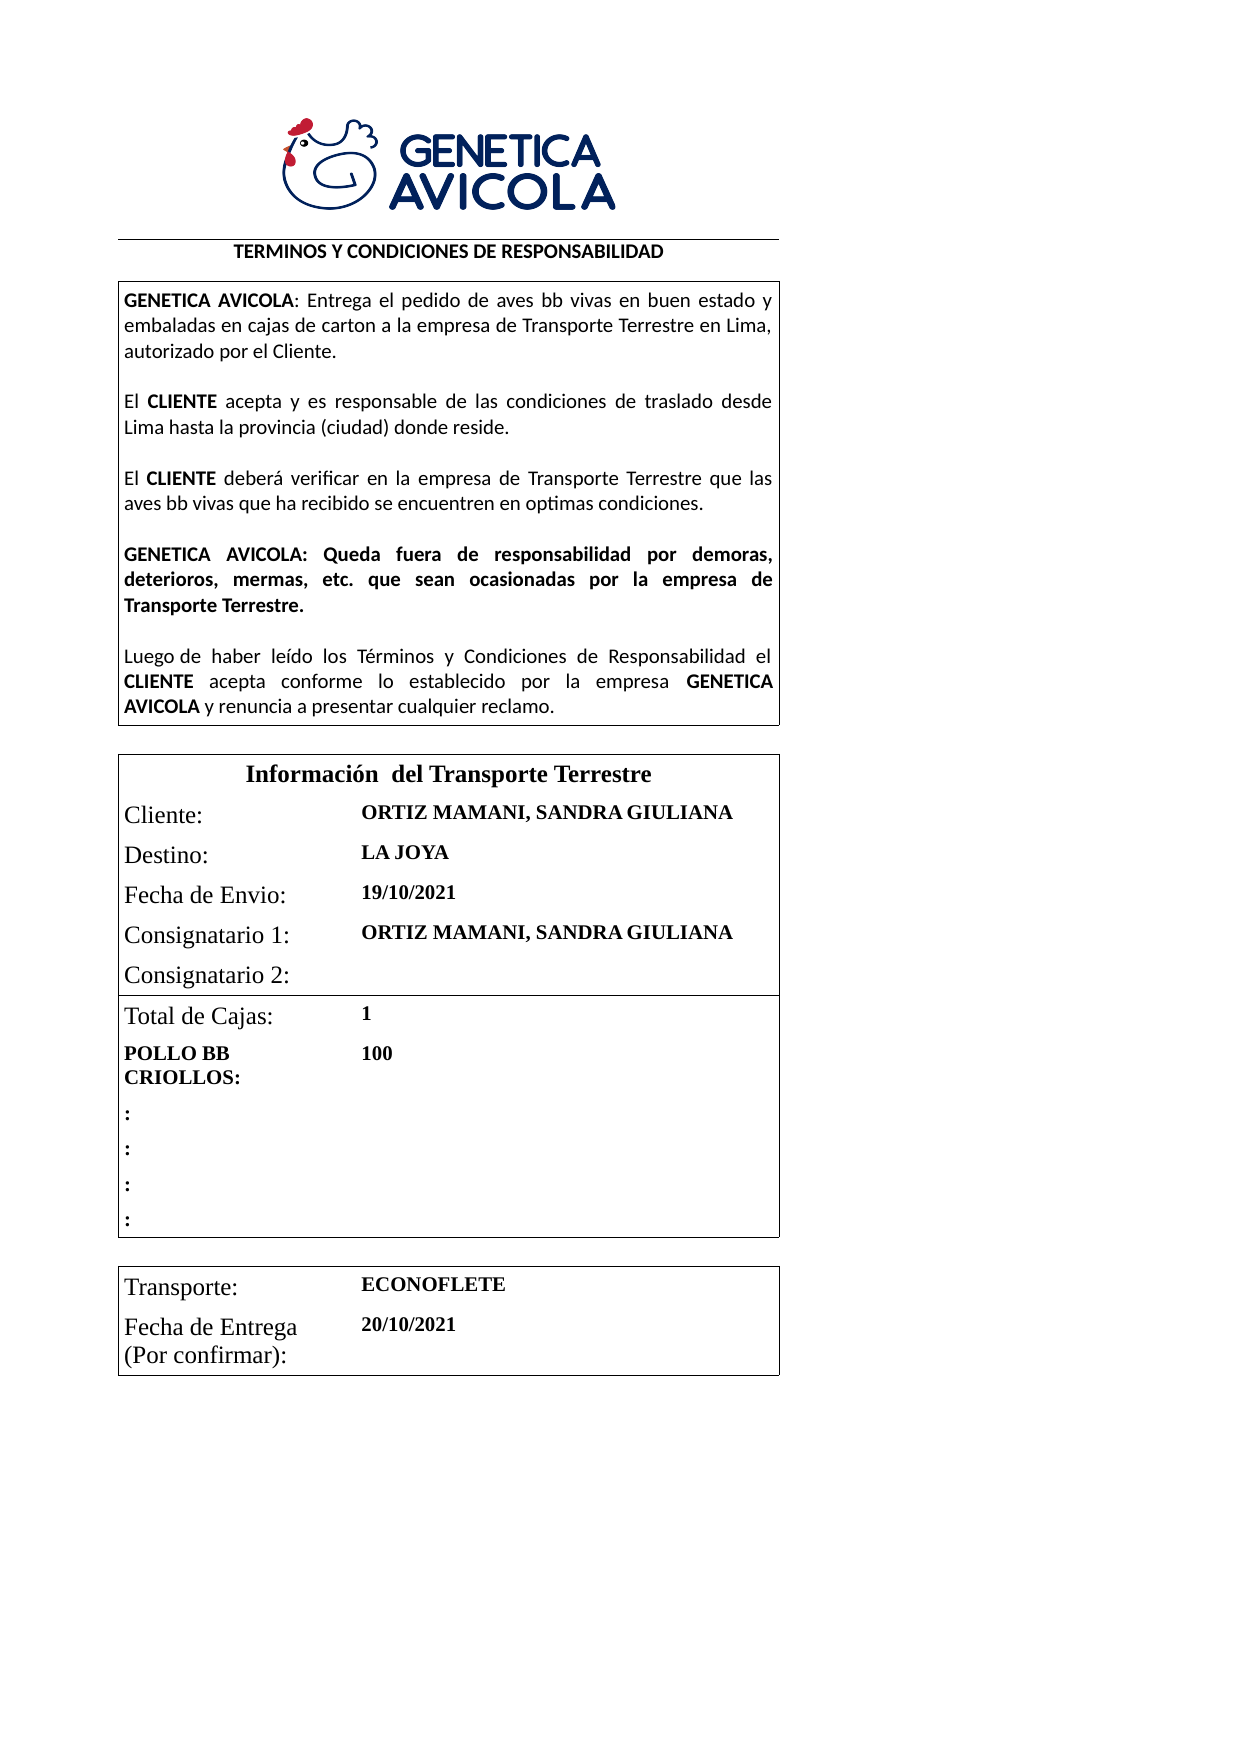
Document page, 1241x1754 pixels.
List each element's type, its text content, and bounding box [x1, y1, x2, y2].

table_header Información del Transporte Terrestre [119, 755, 779, 794]
table_cell [356, 1130, 779, 1166]
picture [282, 118, 616, 210]
table_cell ECONOFLETE [356, 1267, 779, 1306]
table_cell Total de Cajas: [119, 996, 356, 1035]
table_cell [118, 1238, 356, 1266]
table_cell Consignatario 2: [119, 955, 356, 995]
table_cell 1 [356, 996, 779, 1035]
table_cell 20/10/2021 [356, 1306, 779, 1375]
table_cell ORTIZ MAMANI, SANDRA GIULIANA [356, 915, 779, 955]
table_cell [356, 1238, 779, 1266]
table_cell Consignatario 1: [119, 915, 356, 955]
table_cell Fecha de Envio: [119, 874, 356, 914]
table_cell : [119, 1095, 356, 1130]
table_header TERMINOS Y CONDICIONES DE RESPONSABILIDAD [118, 240, 779, 281]
table_cell Fecha de Entrega (Por confirmar): [119, 1306, 356, 1375]
table_cell Transporte: [119, 1267, 356, 1306]
table_cell 100 [356, 1035, 779, 1095]
table_cell : [119, 1166, 356, 1201]
table_cell [356, 1166, 779, 1201]
table_cell : [119, 1201, 356, 1237]
table_cell ORTIZ MAMANI, SANDRA GIULIANA [356, 794, 779, 834]
table_cell [356, 1201, 779, 1237]
table_cell Cliente: [119, 794, 356, 834]
table_cell POLLO BB CRIOLLOS: [119, 1035, 356, 1095]
table_cell : [119, 1130, 356, 1166]
table_cell Destino: [119, 834, 356, 874]
table_cell GENETICA AVICOLA: Entrega el pedido de aves bb vivas en buen estado y embaladas en cajas de carton a la empresa de Transporte Terrestre en Lima, autorizado por el Cliente. El CLIENTE acepta y es responsable de las condiciones de traslado desde Lima hasta la provincia (ciudad) donde reside. El CLIENTE deberá verificar en la empresa de Transporte Terrestre que las aves bb vivas que ha recibido se encuentren en optimas condiciones. GENETICA AVICOLA: Queda fuera de responsabilidad por demoras, deterioros, mermas, etc. que sean ocasionadas por la empresa de Transporte Terrestre. Luego de haber leído los Términos y Condiciones de Responsabilidad el CLIENTE acepta conforme lo establecido por la empresa GENETICA AVICOLA y renuncia a presentar cualquier reclamo. [119, 282, 779, 725]
table_cell 19/10/2021 [356, 874, 779, 914]
table_cell [356, 1095, 779, 1130]
table_cell [356, 955, 779, 995]
table_cell LA JOYA [356, 834, 779, 874]
